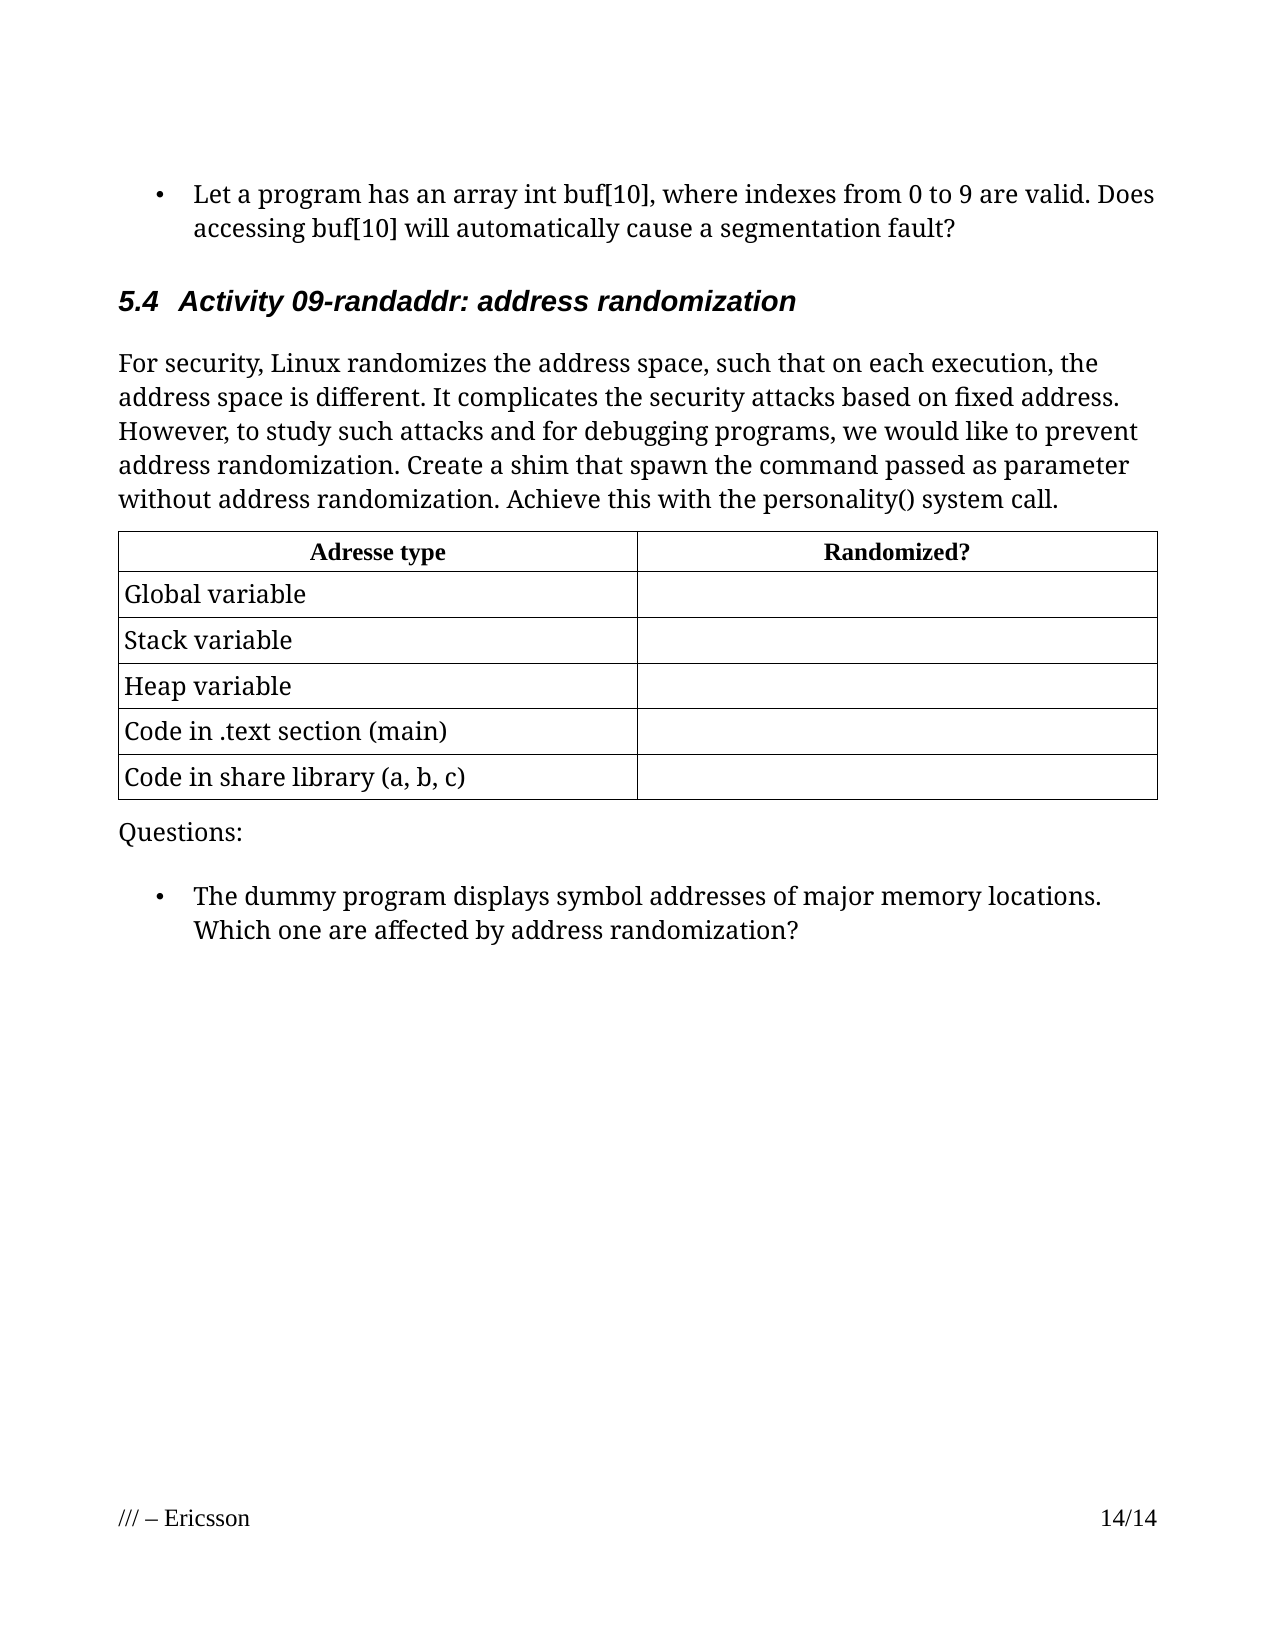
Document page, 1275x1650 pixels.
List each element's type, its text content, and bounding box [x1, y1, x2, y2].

subtitle Activity 09-randaddr: address randomization [118, 284, 1157, 318]
table_cell Code in .text section (main) [119, 709, 637, 754]
list The dummy program displays symbol addresses of major memory locations. Which one are affected by address randomization? [156, 878, 1157, 947]
table_cell Stack variable [119, 618, 637, 662]
table_cell [638, 618, 1157, 662]
table_cell [638, 572, 1157, 617]
table_cell Heap variable [119, 664, 637, 708]
text For security, Linux randomizes the address space, such that on each execution, the address space is different. It complicates the security attacks based on fixed address. However, to study such attacks and for debugging programs, we would like to prevent address randomization. Create a shim that spawn the command passed as parameter without address randomization. Achieve this with the personality() system call. [118, 346, 1157, 516]
table_cell [638, 709, 1157, 754]
table_cell Code in share library (a, b, c) [119, 755, 637, 799]
table_cell Global variable [119, 572, 637, 617]
table_cell [638, 664, 1157, 708]
table_header Adresse type [119, 532, 637, 571]
table_header Randomized? [638, 532, 1157, 571]
table_cell [638, 755, 1157, 799]
list Let a program has an array int buf[10], where indexes from 0 to 9 are valid. Does accessing buf[10] will automatically cause a segmentation fault? [156, 176, 1157, 244]
text Questions: [118, 814, 1157, 848]
